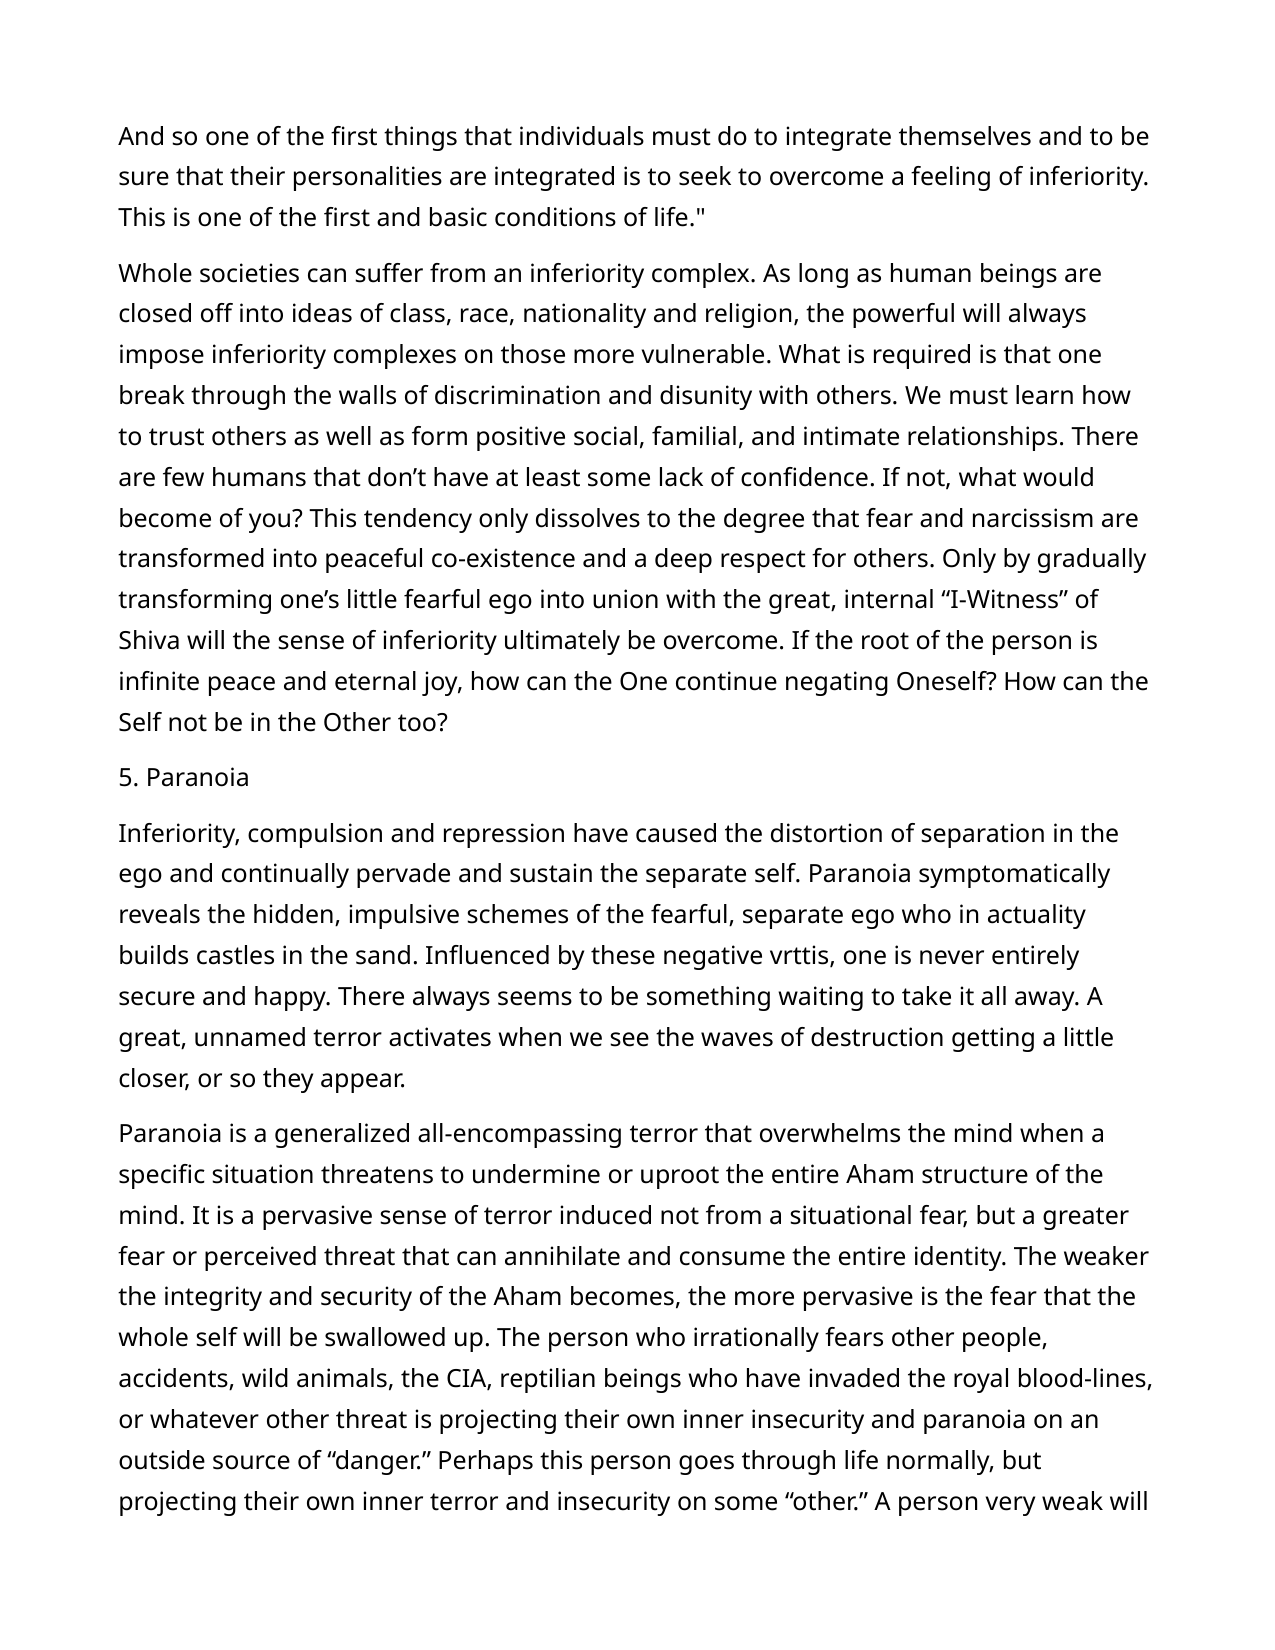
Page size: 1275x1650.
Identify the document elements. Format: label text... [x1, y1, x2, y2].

text 5. Paranoia [118, 760, 1157, 794]
text Paranoia is a generalized all-encompassing terror that overwhelms the mind when a specific situation threatens to undermine or uproot the entire Aham structure of the mind. It is a pervasive sense of terror induced not from a situational fear, but a greater fear or perceived threat that can annihilate and consume the entire identity. The weaker the integrity and security of the Aham becomes, the more pervasive is the fear that the whole self will be swallowed up. The person who irrationally fears other people, accidents, wild animals, the CIA, reptilian beings who have invaded the royal blood-lines, or whatever other threat is projecting their own inner insecurity and paranoia on an outside source of “danger.” Perhaps this person goes through life normally, but projecting their own inner terror and insecurity on some “other.” A person very weak will [118, 1116, 1157, 1517]
text And so one of the first things that individuals must do to integrate themselves and to be sure that their personalities are integrated is to seek to overcome a feeling of inferiority. This is one of the first and basic conditions of life." [118, 118, 1157, 234]
text Whole societies can suffer from an inferiority complex. As long as human beings are closed off into ideas of class, race, nationality and religion, the powerful will always impose inferiority complexes on those more vulnerable. What is required is that one break through the walls of discrimination and disunity with others. We must learn how to trust others as well as form positive social, familial, and intimate relationships. There are few humans that don’t have at least some lack of confidence. If not, what would become of you? This tendency only dissolves to the degree that fear and narcissism are transformed into peaceful co-existence and a deep respect for others. Only by gradually transforming one’s little fearful ego into union with the great, internal “I-Witness” of Shiva will the sense of inferiority ultimately be overcome. If the root of the person is infinite peace and eternal joy, how can the One continue negating Oneself? How can the Self not be in the Other too? [118, 255, 1157, 738]
text Inferiority, compulsion and repression have caused the distortion of separation in the ego and continually pervade and sustain the separate self. Paranoia symptomatically reveals the hidden, impulsive schemes of the fearful, separate ego who in actuality builds castles in the sand. Influenced by these negative vrttis, one is never entirely secure and happy. There always seems to be something waiting to take it all away. A great, unnamed terror activates when we see the waves of destruction getting a little closer, or so they appear. [118, 815, 1157, 1094]
